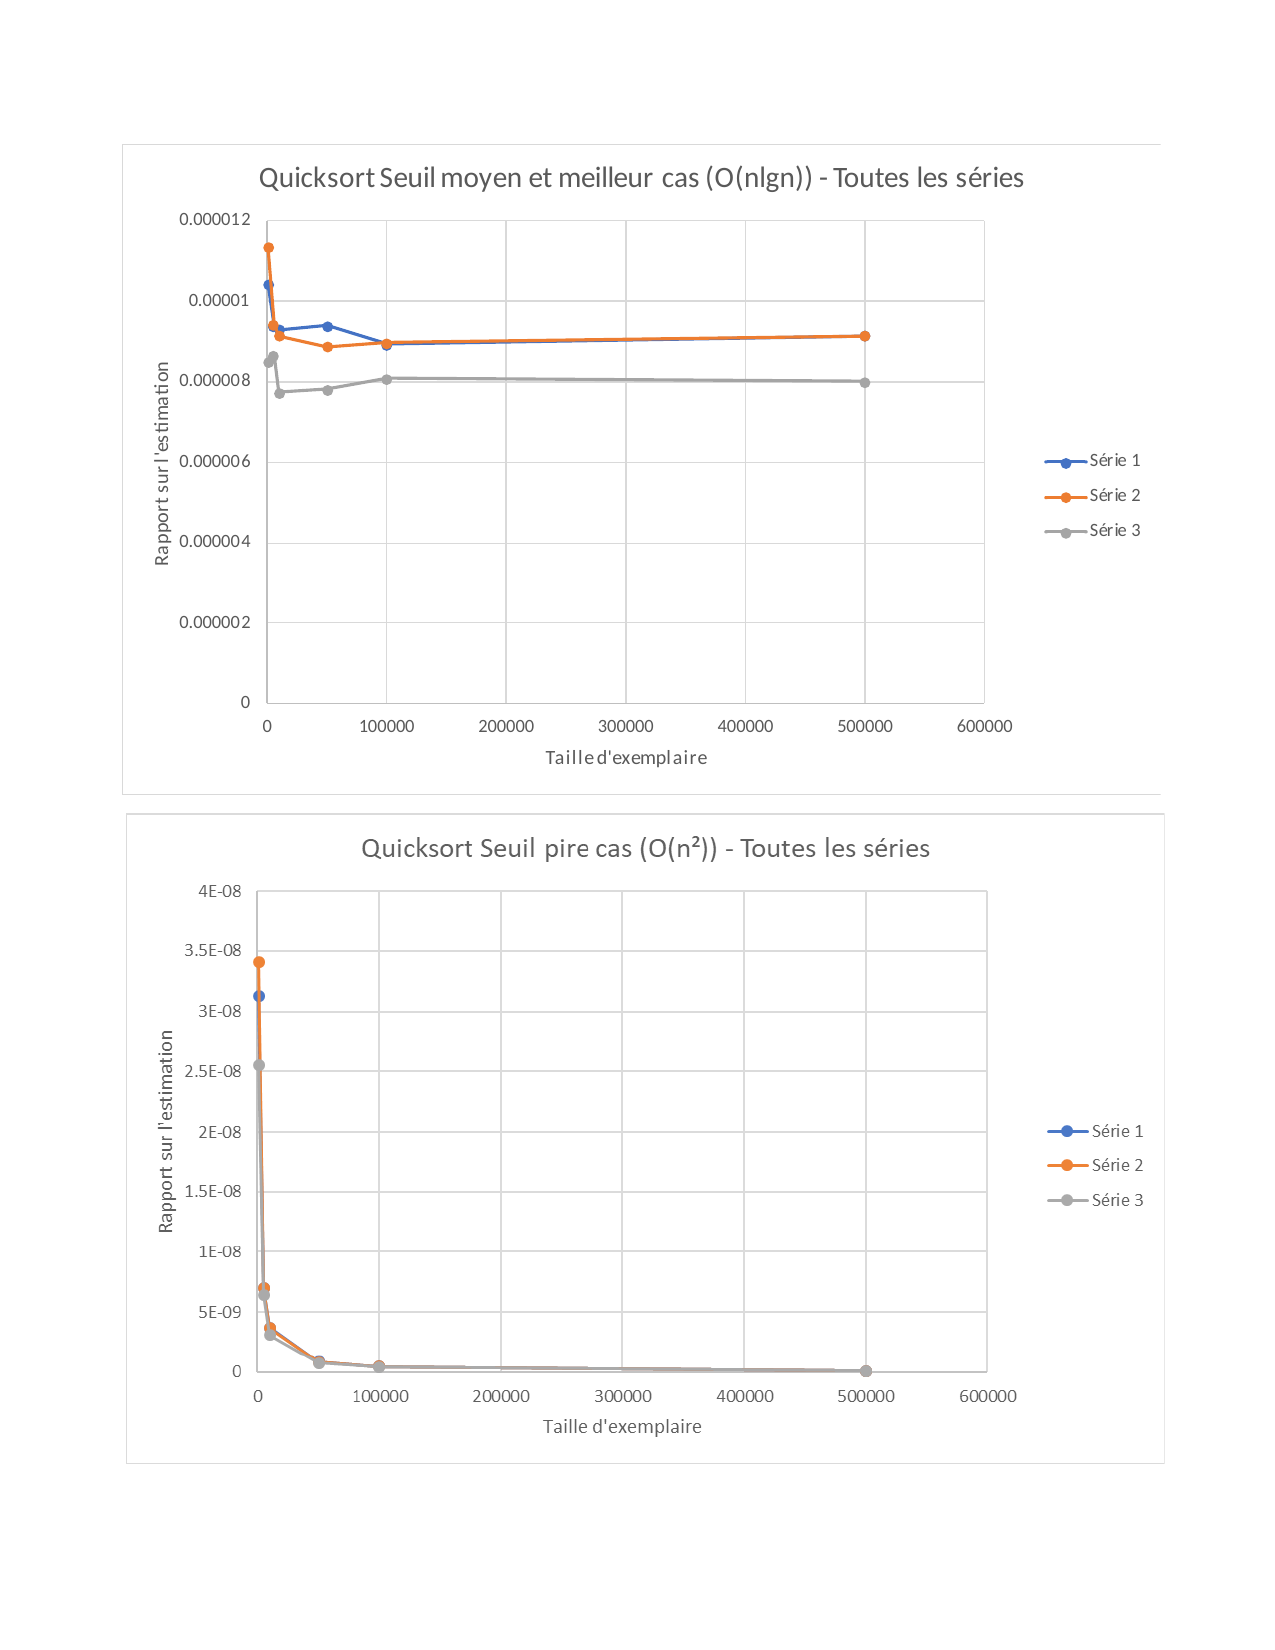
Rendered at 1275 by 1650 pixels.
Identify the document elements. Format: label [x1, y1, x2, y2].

picture [126, 813, 1165, 1464]
